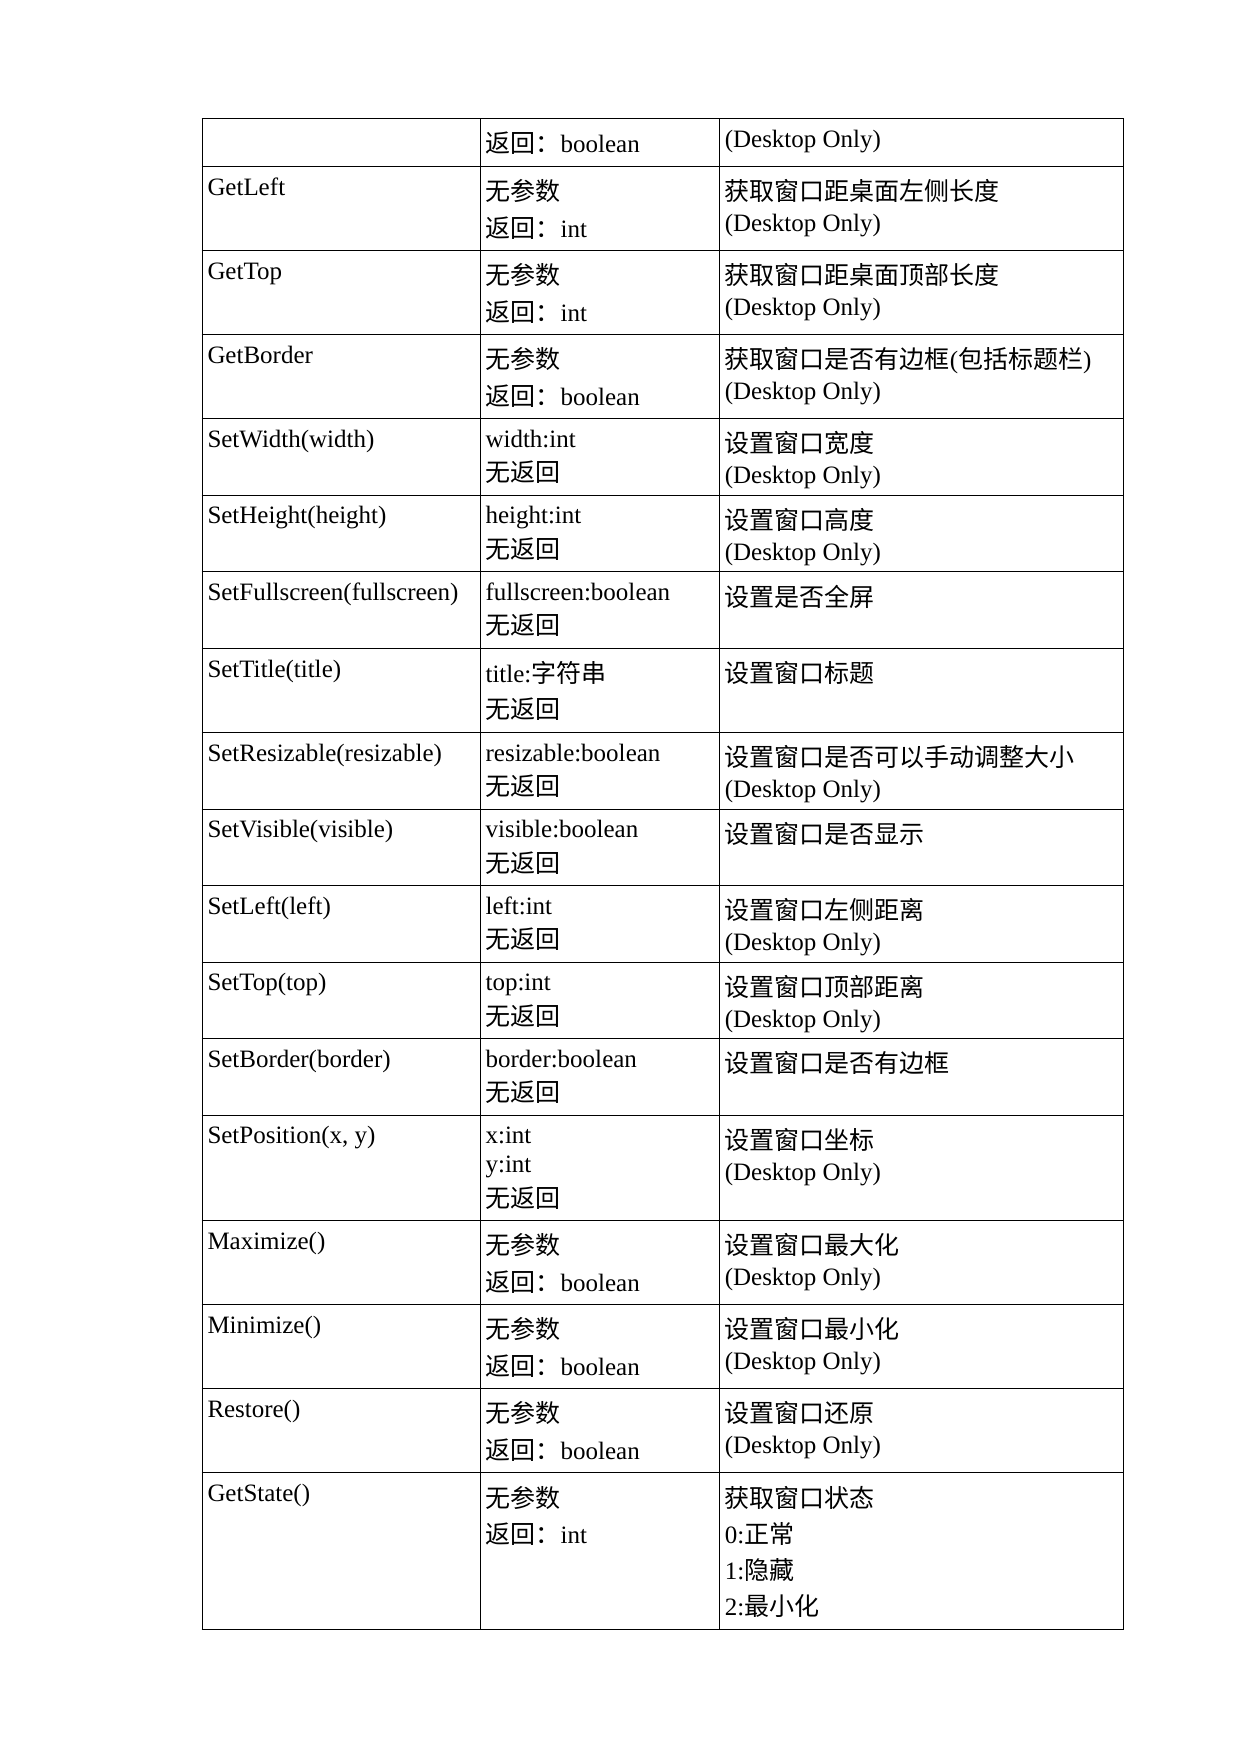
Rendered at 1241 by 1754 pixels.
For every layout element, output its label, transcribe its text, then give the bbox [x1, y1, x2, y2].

table_cell 获取窗口是否有边框(包括标题栏) (Desktop Only) [720, 335, 1123, 418]
table_cell SetFullscreen(fullscreen) [203, 572, 480, 648]
table_cell x:int y:int 无返回 [481, 1116, 719, 1220]
table_cell SetBorder(border) [203, 1039, 480, 1115]
table_cell SetVisible(visible) [203, 810, 480, 885]
table_cell SetTop(top) [203, 963, 480, 1038]
table_cell Minimize() [203, 1305, 480, 1388]
table_cell 设置窗口左侧距离 (Desktop Only) [720, 886, 1123, 962]
table_cell SetResizable(resizable) [203, 733, 480, 808]
table_cell SetPosition(x, y) [203, 1116, 480, 1220]
table_cell 设置窗口高度 (Desktop Only) [720, 496, 1123, 571]
table_cell GetState() [203, 1473, 480, 1629]
table_cell Restore() [203, 1389, 480, 1472]
table_cell visible:boolean 无返回 [481, 810, 719, 885]
table_cell title:字符串 无返回 [481, 649, 719, 732]
table_cell (Desktop Only) [720, 119, 1123, 166]
table_cell 获取窗口距桌面顶部长度 (Desktop Only) [720, 251, 1123, 334]
table_cell 设置窗口最小化 (Desktop Only) [720, 1305, 1123, 1388]
table_cell 无参数 返回：boolean [481, 1389, 719, 1472]
table_cell SetHeight(height) [203, 496, 480, 571]
table_cell 设置窗口是否显示 [720, 810, 1123, 885]
table_cell SetTitle(title) [203, 649, 480, 732]
table_cell GetLeft [203, 167, 480, 250]
table_cell 设置窗口还原 (Desktop Only) [720, 1389, 1123, 1472]
table_cell 无参数 返回：int [481, 167, 719, 250]
table_cell top:int 无返回 [481, 963, 719, 1038]
table_cell GetBorder [203, 335, 480, 418]
table_cell [203, 119, 480, 166]
table_cell 设置是否全屏 [720, 572, 1123, 648]
table_cell 获取窗口状态 0:正常 1:隐藏 2:最小化 [720, 1473, 1123, 1629]
table_cell 无参数 返回：boolean [481, 1221, 719, 1304]
table_cell 设置窗口最大化 (Desktop Only) [720, 1221, 1123, 1304]
table_cell left:int 无返回 [481, 886, 719, 962]
table_cell GetTop [203, 251, 480, 334]
table_cell 获取窗口距桌面左侧长度 (Desktop Only) [720, 167, 1123, 250]
table_cell 设置窗口宽度 (Desktop Only) [720, 419, 1123, 495]
table_cell Maximize() [203, 1221, 480, 1304]
table_cell SetWidth(width) [203, 419, 480, 495]
table_cell 设置窗口坐标 (Desktop Only) [720, 1116, 1123, 1220]
table_cell 无参数 返回：int [481, 1473, 719, 1629]
table_cell 无参数 返回：boolean [481, 335, 719, 418]
table_cell border:boolean 无返回 [481, 1039, 719, 1115]
table_cell 设置窗口标题 [720, 649, 1123, 732]
table_cell resizable:boolean 无返回 [481, 733, 719, 808]
table_cell 无参数 返回：int [481, 251, 719, 334]
table_cell width:int 无返回 [481, 419, 719, 495]
table_cell 设置窗口是否有边框 [720, 1039, 1123, 1115]
table_cell SetLeft(left) [203, 886, 480, 962]
table_cell 设置窗口是否可以手动调整大小 (Desktop Only) [720, 733, 1123, 808]
table_cell 返回：boolean [481, 119, 719, 166]
table_cell fullscreen:boolean 无返回 [481, 572, 719, 648]
table_cell 无参数 返回：boolean [481, 1305, 719, 1388]
table_cell height:int 无返回 [481, 496, 719, 571]
table_cell 设置窗口顶部距离 (Desktop Only) [720, 963, 1123, 1038]
